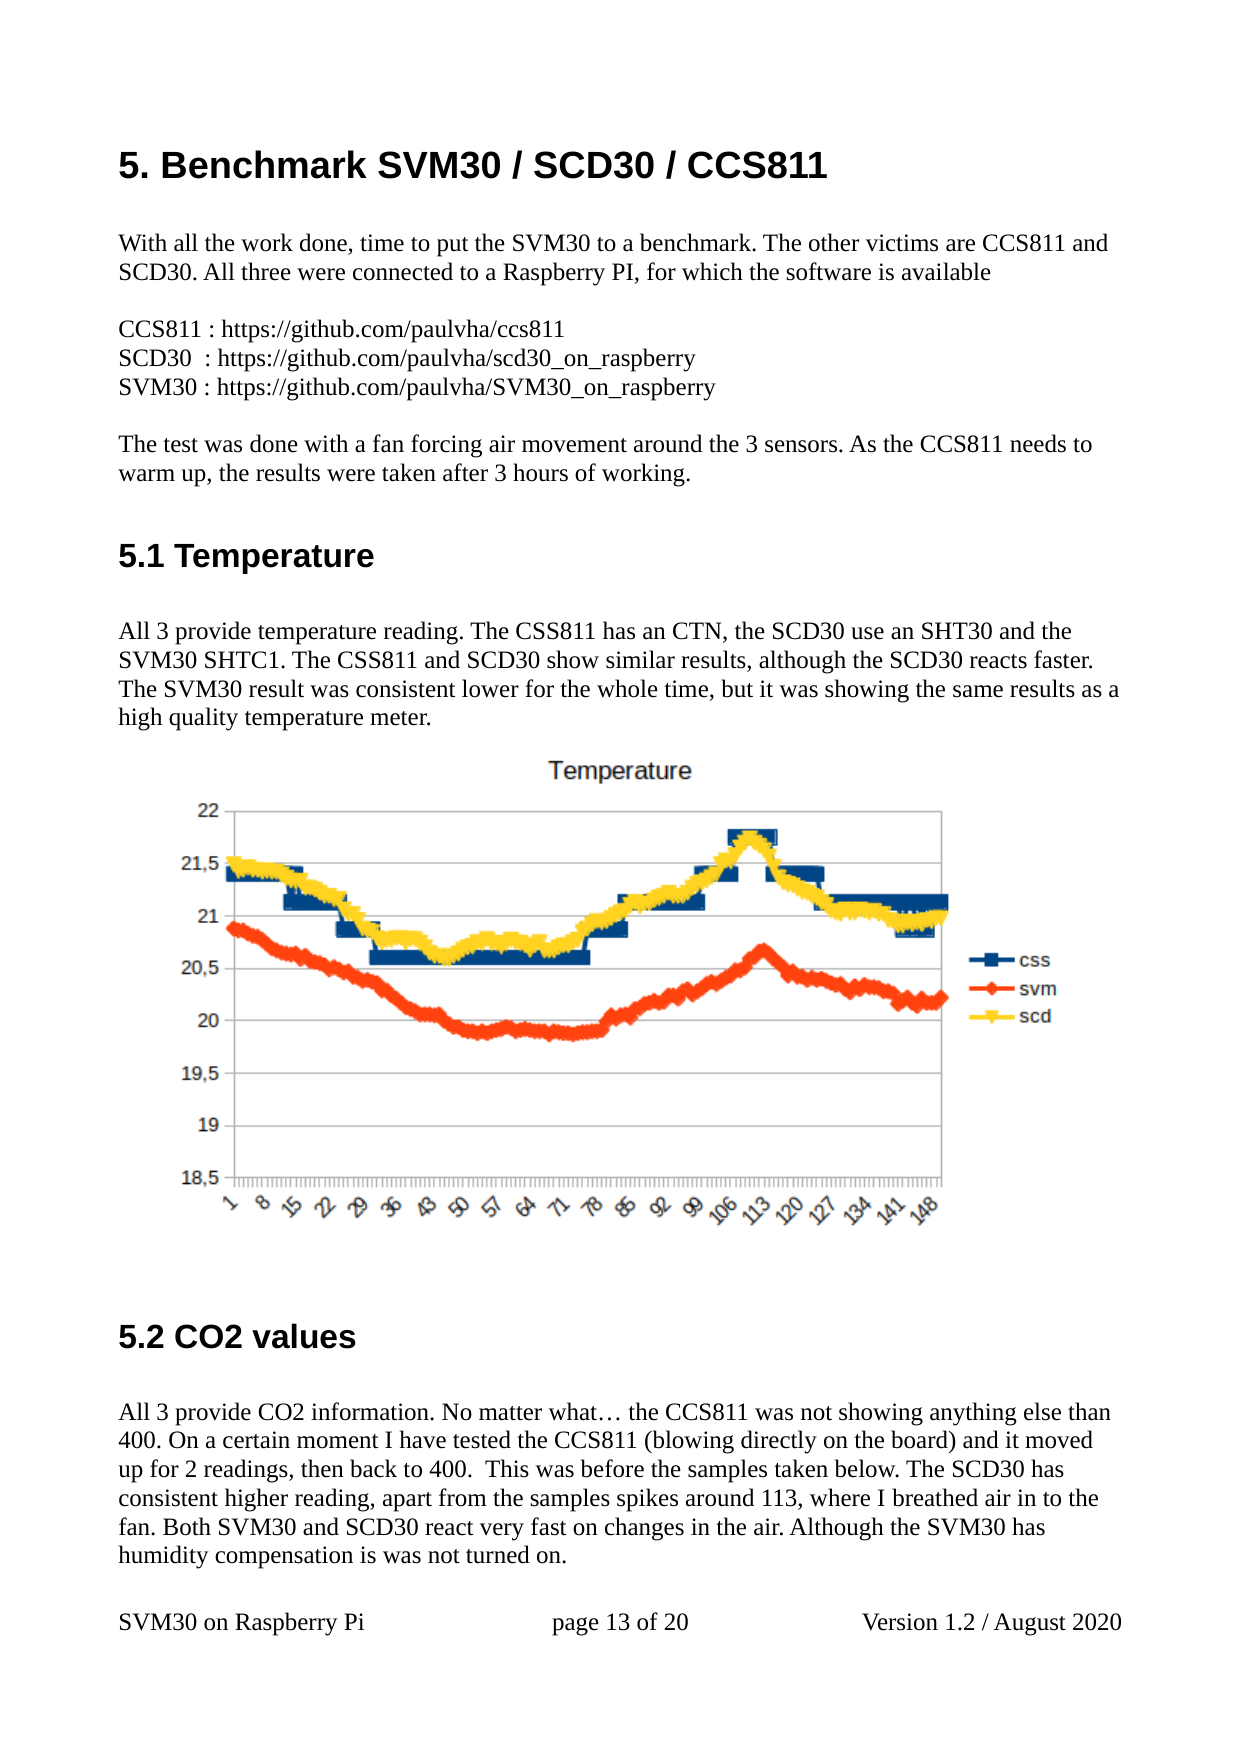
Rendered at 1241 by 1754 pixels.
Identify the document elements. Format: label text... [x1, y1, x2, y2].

subtitle 5.1 Temperature [118, 536, 1122, 575]
subtitle 5.2 CO2 values [118, 1317, 1122, 1356]
subtitle 5. Benchmark SVM30 / SCD30 / CCS811 [118, 143, 1122, 187]
text The test was done with a fan forcing air movement around the 3 sensors. As the CCS811 needs to warm up, the results were taken after 3 hours of working. [118, 429, 1122, 487]
text All 3 provide temperature reading. The CSS811 has an CTN, the SCD30 use an SHT30 and the SVM30 SHTC1. The CSS811 and SCD30 show similar results, although the SCD30 reacts faster. The SVM30 result was consistent lower for the whole time, but it was showing the same results as a high quality temperature meter. [118, 616, 1122, 731]
text SVM30 : https://github.com/paulvha/SVM30_on_raspberry [118, 372, 1122, 401]
text CCS811 : https://github.com/paulvha/ccs811 [118, 314, 1122, 343]
picture [163, 731, 1077, 1245]
text SCD30 : https://github.com/paulvha/scd30_on_raspberry [118, 343, 1122, 372]
text With all the work done, time to put the SVM30 to a benchmark. The other victims are CCS811 and SCD30. All three were connected to a Raspberry PI, for which the software is available [118, 228, 1122, 286]
text All 3 provide CO2 information. No matter what… the CCS811 was not showing anything else than 400. On a certain moment I have tested the CCS811 (blowing directly on the board) and it moved up for 2 readings, then back to 400. This was before the samples taken below. The SCD30 has consistent higher reading, apart from the samples spikes around 113, where I breathed air in to the fan. Both SVM30 and SCD30 react very fast on changes in the air. Although the SVM30 has humidity compensation is was not turned on. [118, 1397, 1122, 1569]
